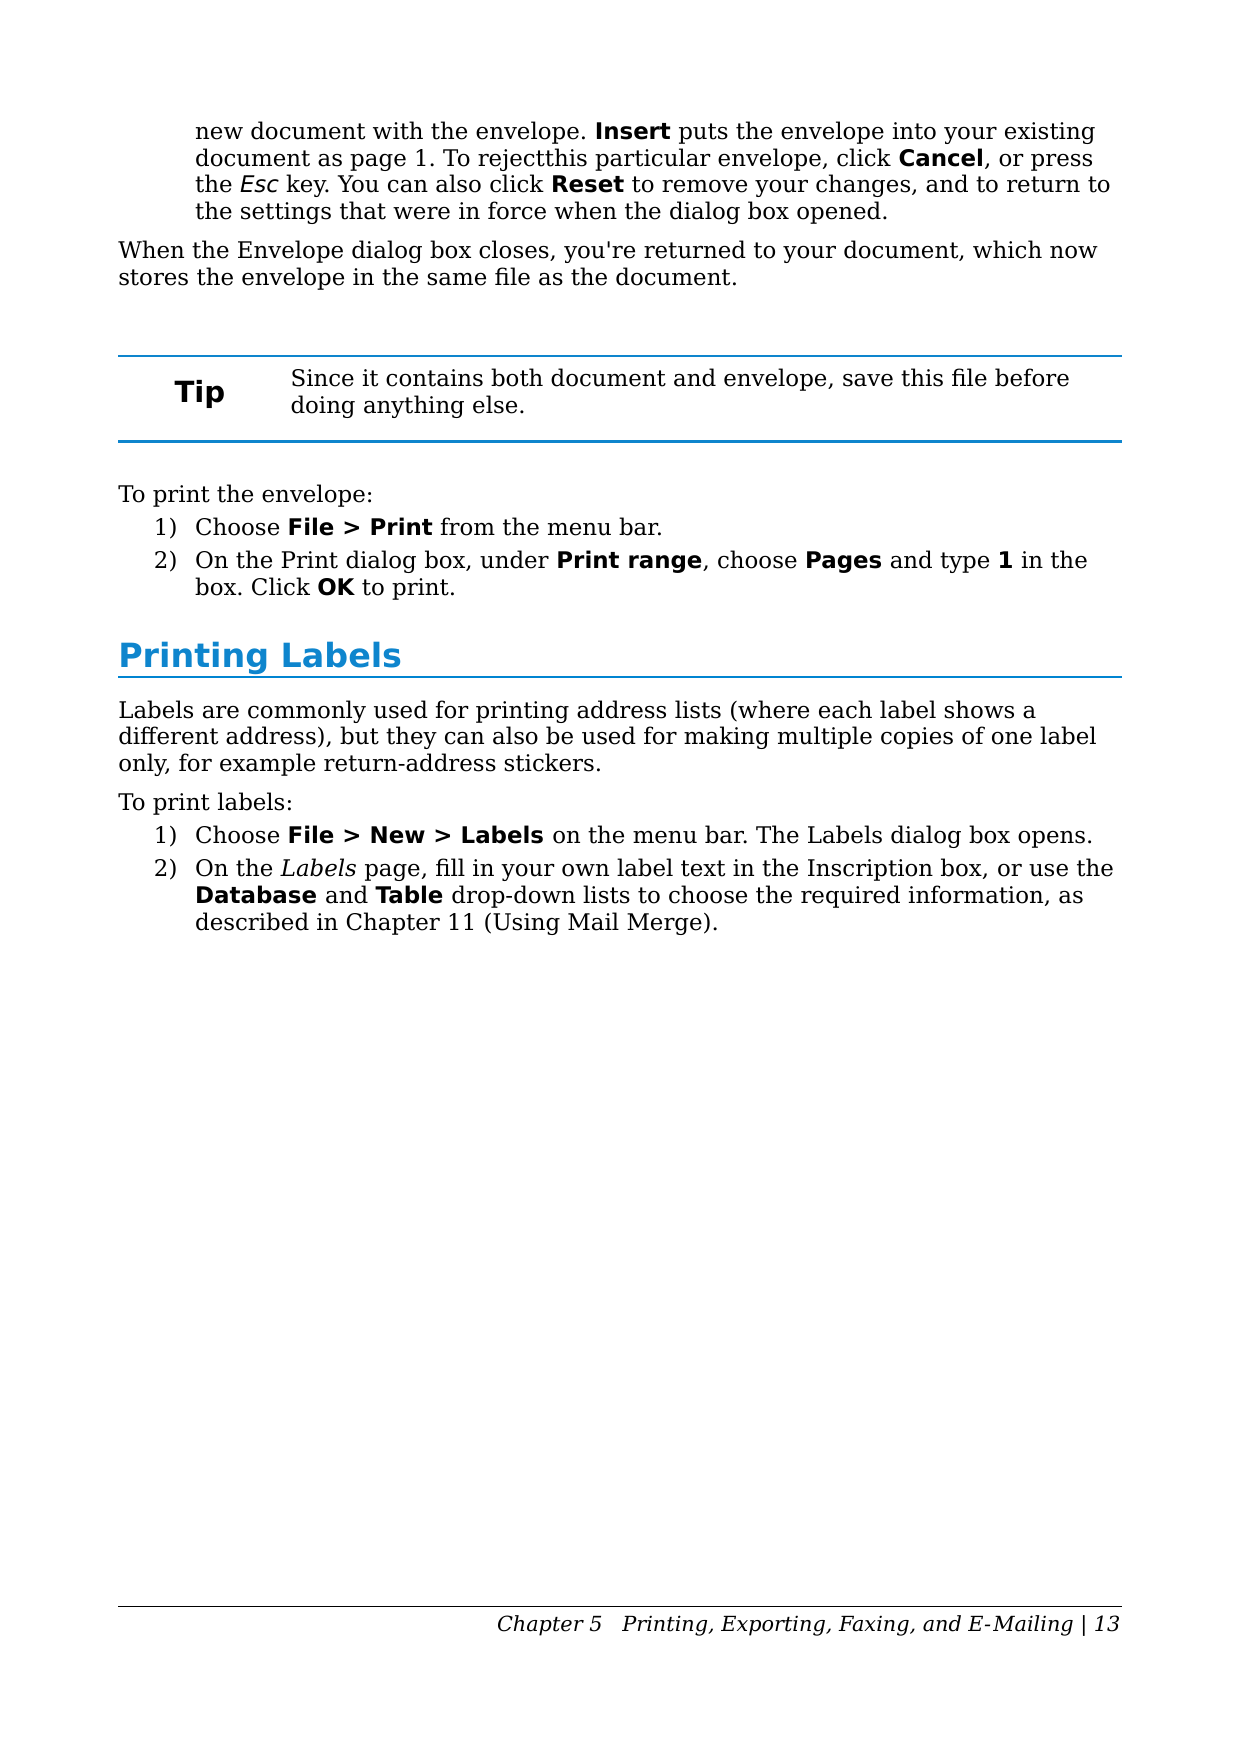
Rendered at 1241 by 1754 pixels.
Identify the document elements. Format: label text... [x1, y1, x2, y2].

text When the Envelope dialog box closes, you're returned to your document, which now stores the envelope in the same file as the document. [118, 237, 1122, 291]
list On the Labels page, fill in your own label text in the Inscription box, or use the Database and Table drop-down lists to choose the required information, as described in Chapter 11 (Using Mail Merge). [177, 855, 1122, 935]
list new document with the envelope. Insert puts the envelope into your existing document as page 1. To rejectthis particular envelope, click Cancel, or press the Esc key. You can also click Reset to remove your changes, and to return to the settings that were in force when the dialog box opened. [177, 118, 1122, 225]
list Choose File > Print from the menu bar. [177, 514, 1122, 541]
table_header Tip [118, 357, 281, 440]
text Labels are commonly used for printing address lists (where each label shows a different address), but they can also be used for making multiple copies of one label only, for example return-address stickers. [118, 697, 1122, 777]
list On the Print dialog box, under Print range, choose Pages and type 1 in the box. Click OK to print. [177, 547, 1122, 601]
list Choose File > New > Labels on the menu bar. The Labels dialog box opens. [177, 822, 1122, 849]
table_header Since it contains both document and envelope, save this file before doing anything else. [281, 357, 1122, 440]
list To print the envelope: [118, 481, 1122, 508]
list To print labels: [118, 789, 1122, 816]
subtitle Printing Labels [118, 637, 1122, 676]
